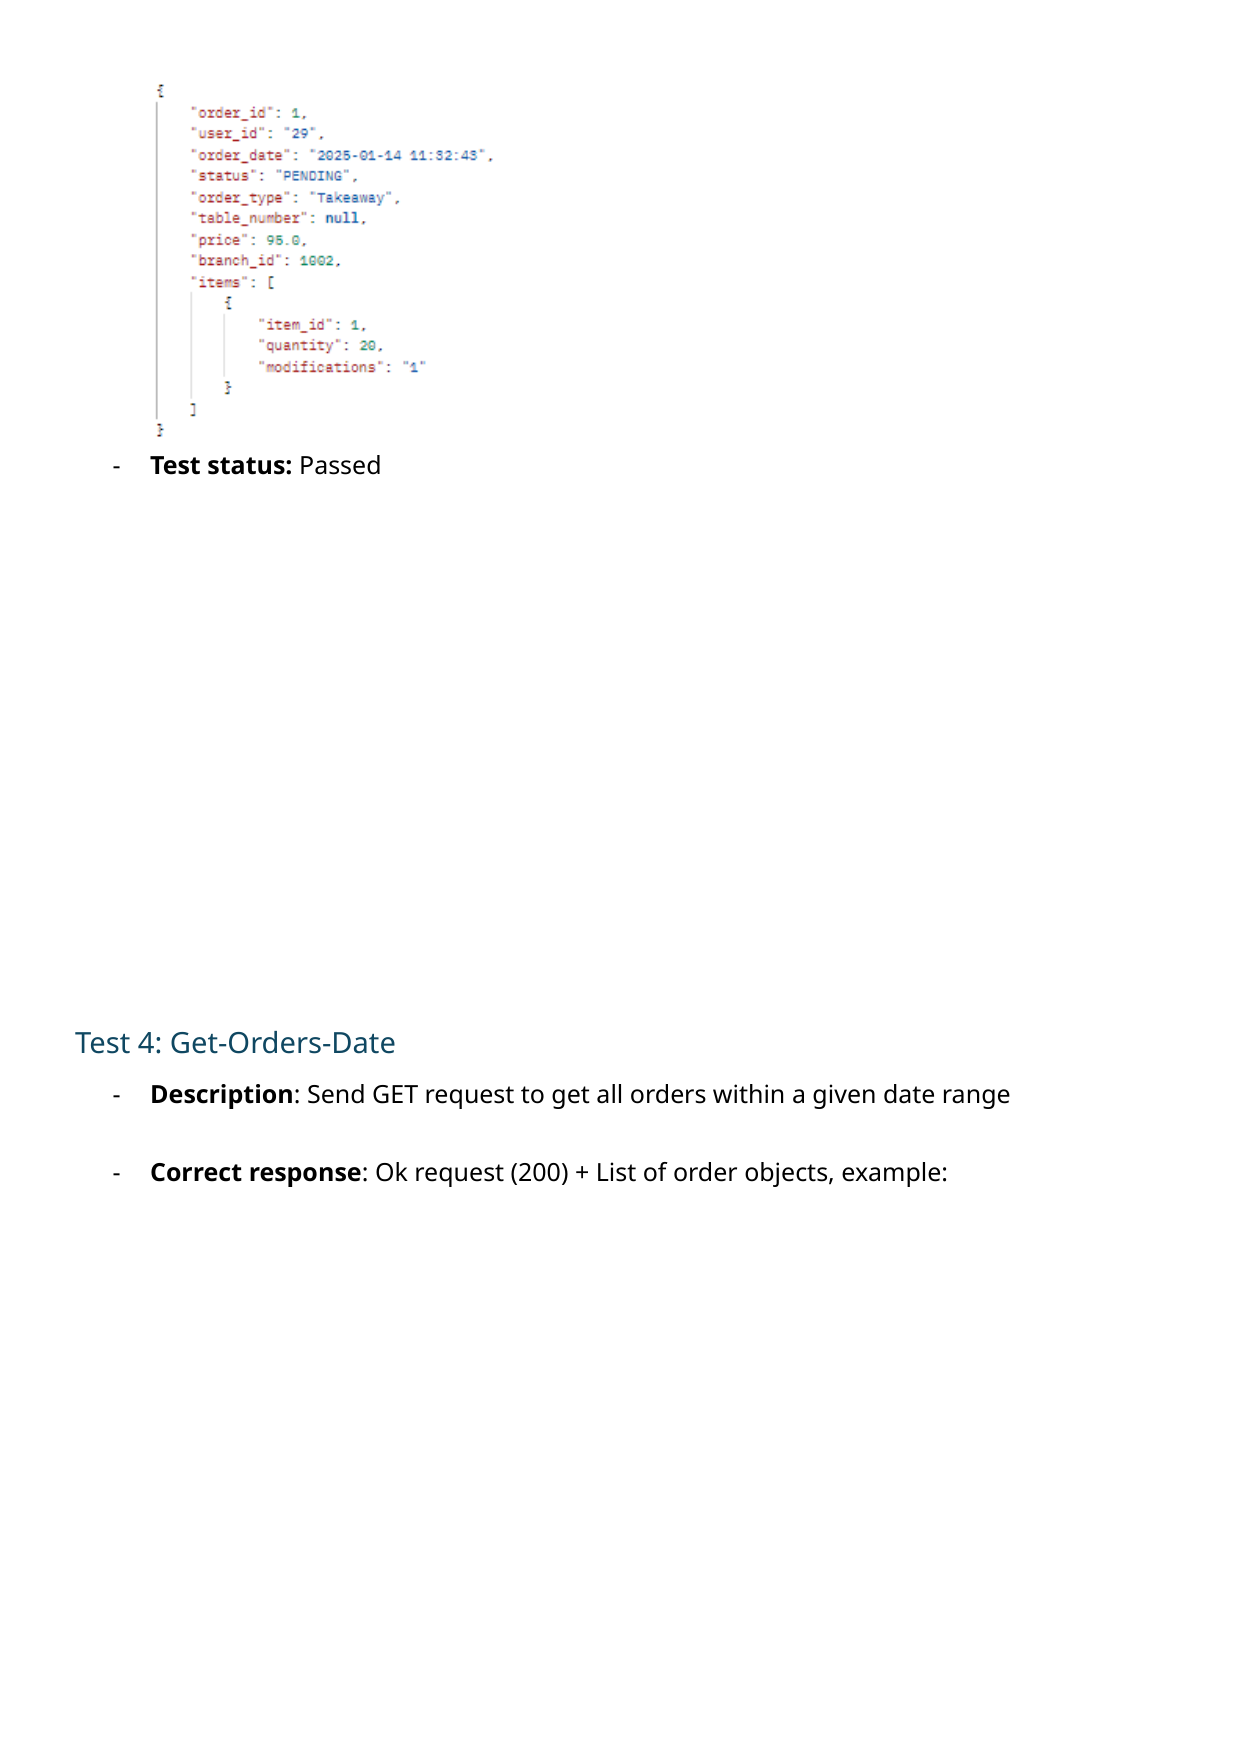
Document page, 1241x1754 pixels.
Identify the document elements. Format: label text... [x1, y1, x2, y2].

list Description: Send GET request to get all orders within a given date range [112, 1076, 1165, 1110]
list Correct response: Ok request (200) + List of order objects, example: [112, 1155, 1165, 1189]
list Test status: Passed [112, 447, 1165, 481]
subtitle Test 4: Get-Orders-Date [75, 1022, 1165, 1062]
